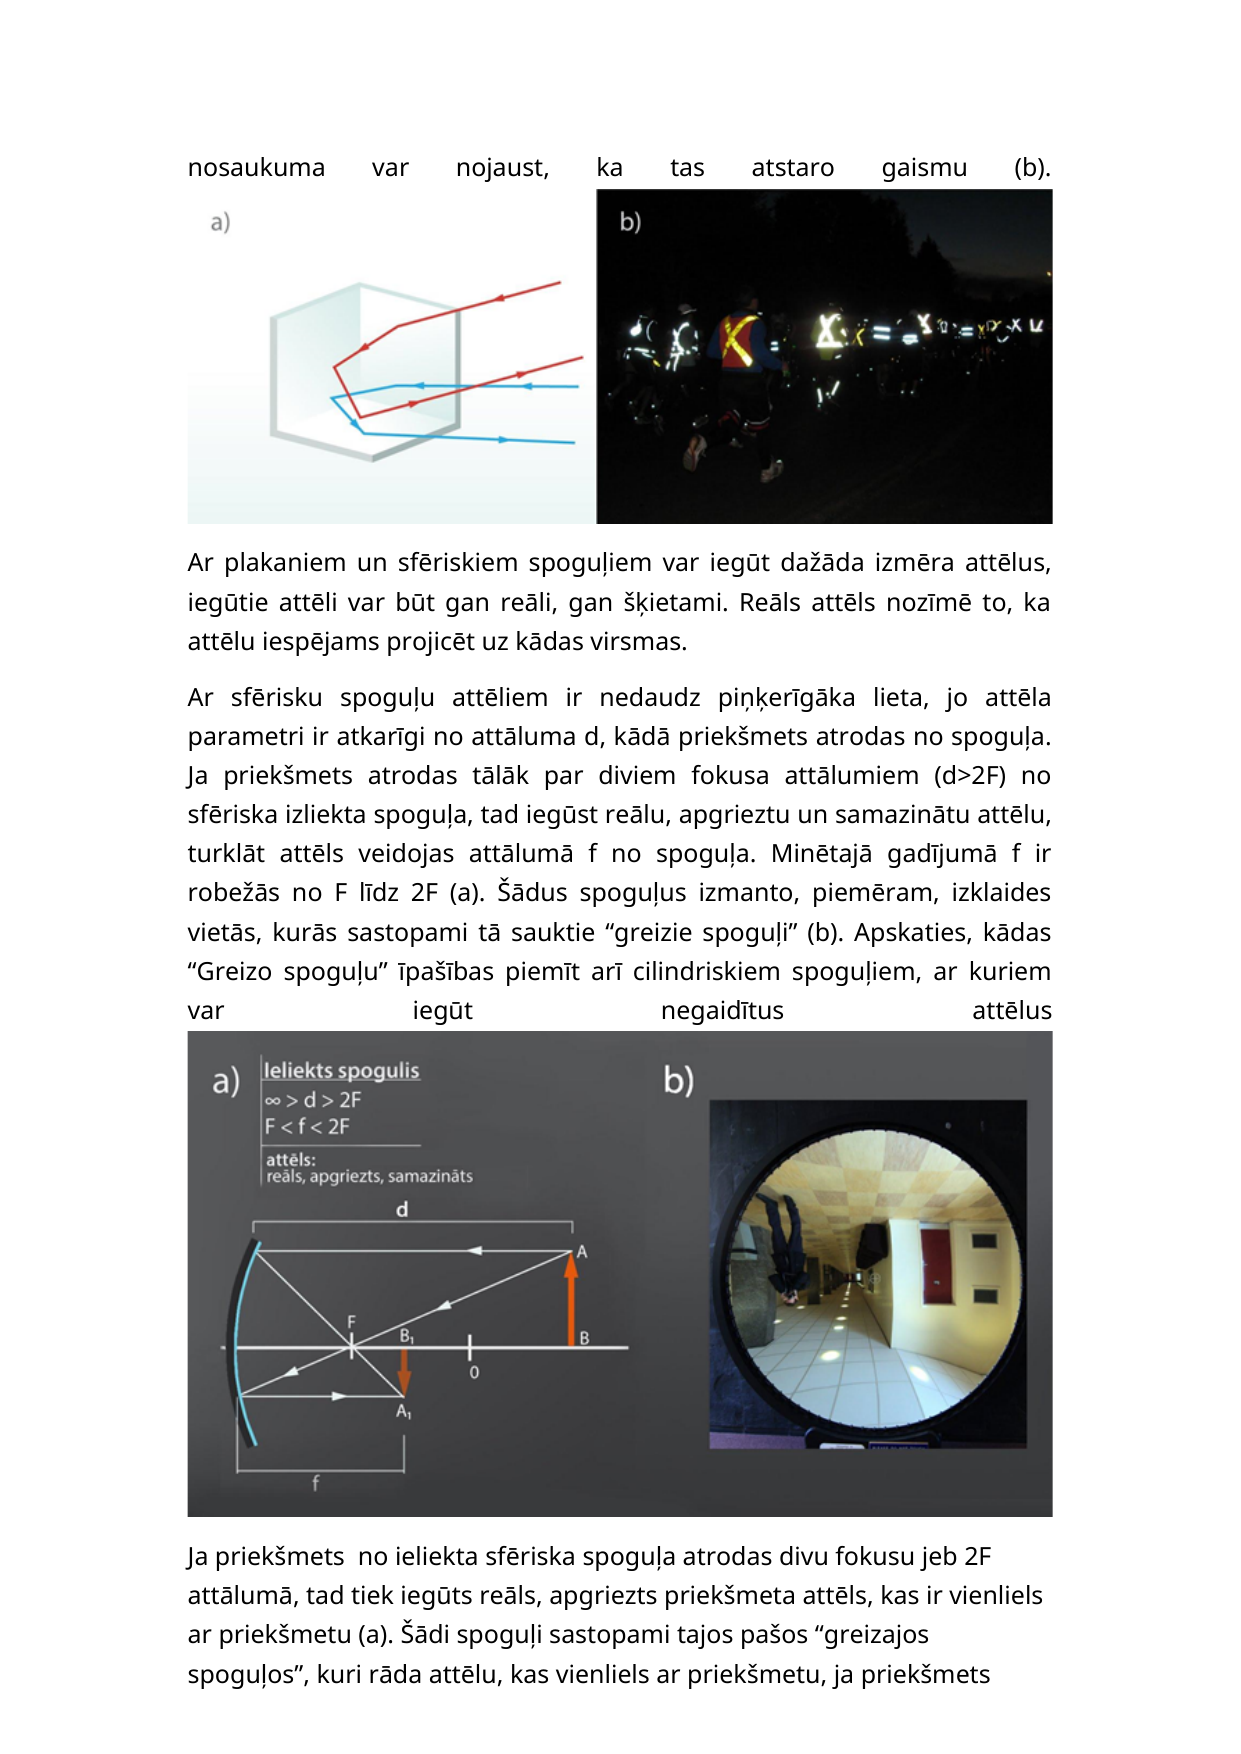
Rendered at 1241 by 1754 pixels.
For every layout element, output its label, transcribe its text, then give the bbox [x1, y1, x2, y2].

text nosaukuma var nojaust, ka tas atstaro gaismu (b). [187, 150, 1053, 189]
text Ja priekšmets no ieliekta sfēriska spoguļa atrodas divu fokusu jeb 2F attālumā, tad tiek iegūts reāls, apgriezts priekšmeta attēls, kas ir vienliels ar priekšmetu (a). Šādi spoguļi sastopami tajos pašos “greizajos spoguļos”, kuri rāda attēlu, kas vienliels ar priekšmetu, ja priekšmets [187, 1539, 1053, 1690]
text Ar plakaniem un sfēriskiem spoguļiem var iegūt dažāda izmēra attēlus, iegūtie attēli var būt gan reāli, gan šķietami. Reāls attēls nozīmē to, ka attēlu iespējams projicēt uz kādas virsmas. [187, 545, 1053, 657]
text Ar sfērisku spoguļu attēliem ir nedaudz piņķerīgāka lieta, jo attēla parametri ir atkarīgi no attāluma d, kādā priekšmets atrodas no spoguļa. Ja priekšmets atrodas tālāk par diviem fokusa attālumiem (d>2F) no sfēriska izliekta spoguļa, tad iegūst reālu, apgrieztu un samazinātu attēlu, turklāt attēls veidojas attālumā f no spoguļa. Minētajā gadījumā f ir robežās no F līdz 2F (a). Šādus spoguļus izmanto, piemēram, izklaides vietās, kurās sastopami tā sauktie “greizie spoguļi” (b). Apskaties, kādas “Greizo spoguļu” īpašības piemīt arī cilindriskiem spoguļiem, ar kuriem var iegūt negaidītus attēlus [187, 679, 1053, 1031]
